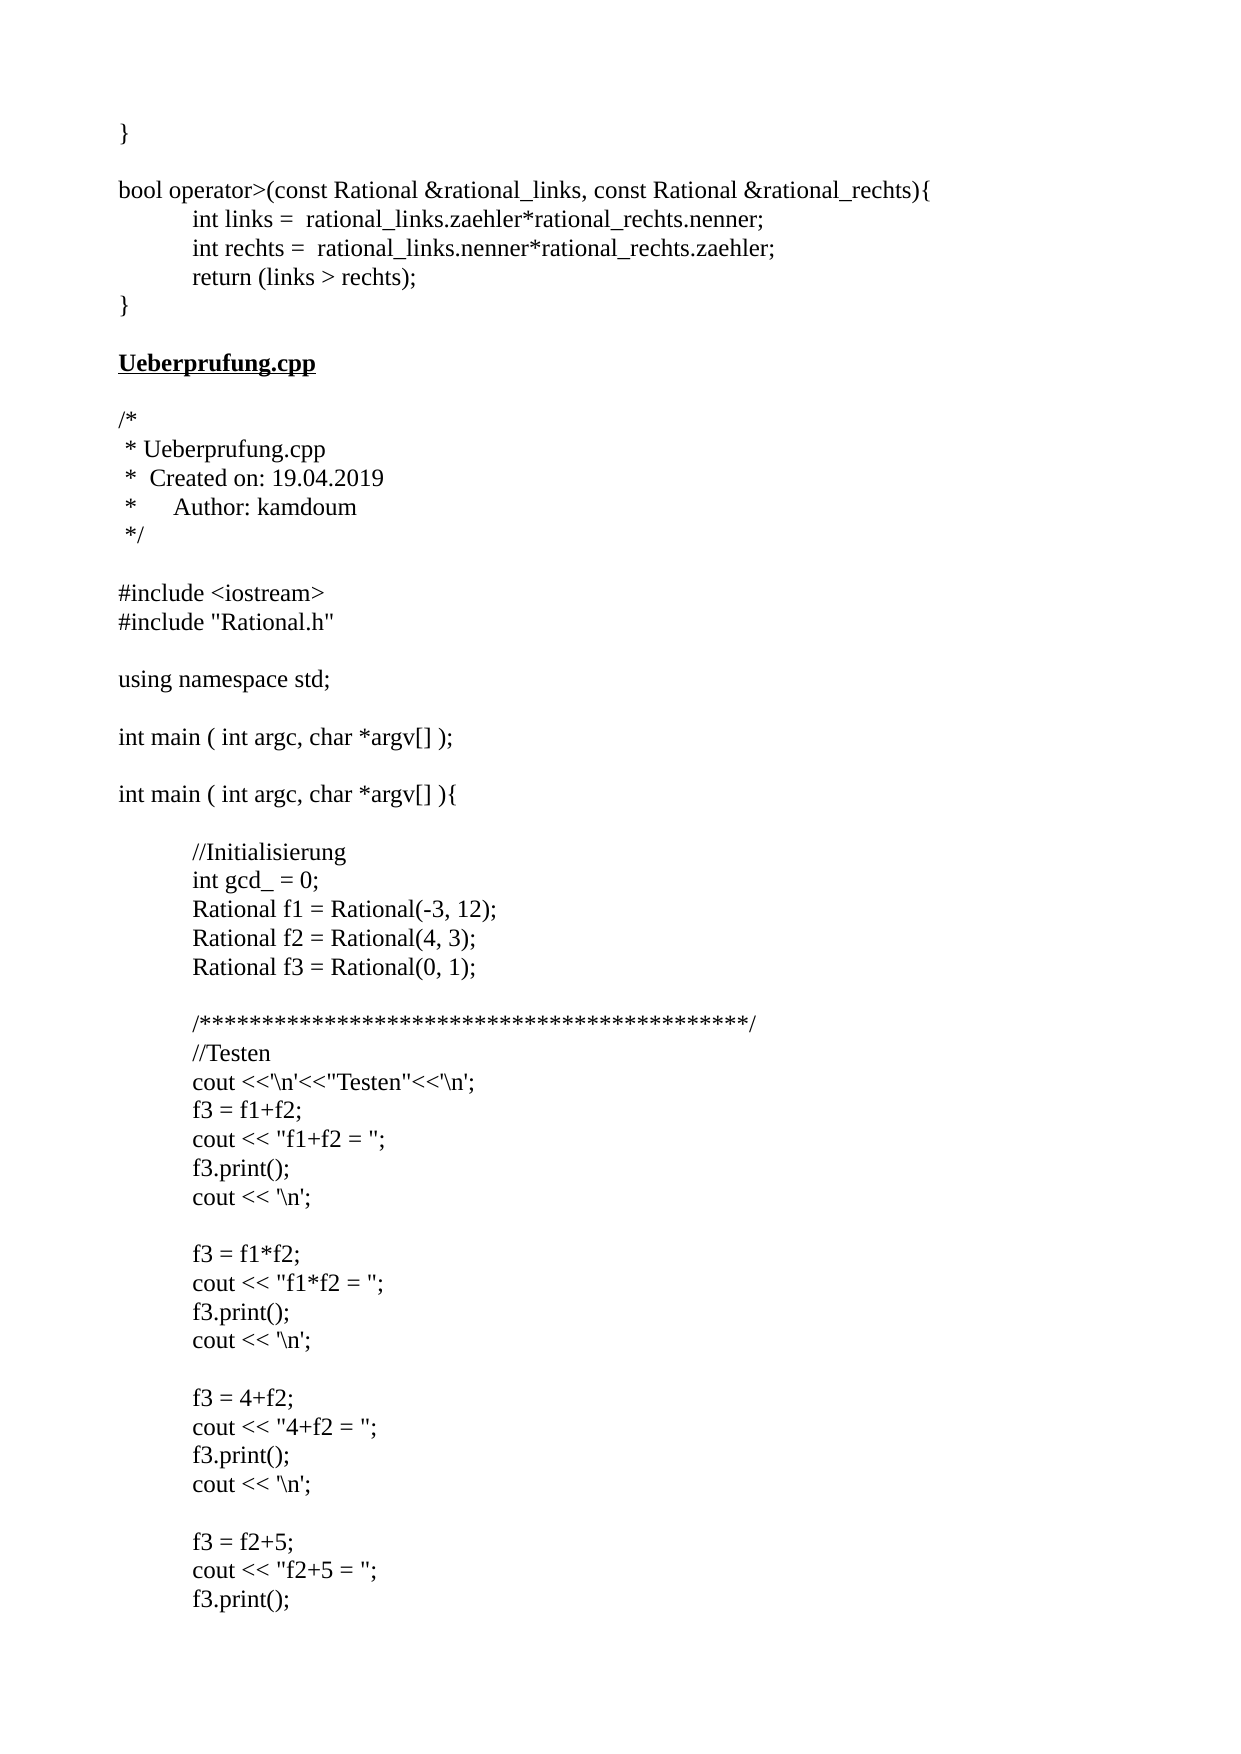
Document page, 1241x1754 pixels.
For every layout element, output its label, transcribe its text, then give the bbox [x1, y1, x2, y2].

text f3.print(); [118, 1584, 1122, 1613]
text * Ueberprufung.cpp [118, 434, 1122, 463]
text /********************************************/ [118, 1009, 1122, 1038]
text #include "Rational.h" [118, 607, 1122, 636]
text #include <iostream> [118, 578, 1122, 607]
text f3 = f1*f2; [118, 1239, 1122, 1268]
text f3.print(); [118, 1153, 1122, 1182]
text cout << "f2+5 = "; [118, 1556, 1122, 1584]
text cout << "f1*f2 = "; [118, 1268, 1122, 1297]
text * Author: kamdoum [118, 492, 1122, 521]
text using namespace std; [118, 664, 1122, 693]
text cout << "4+f2 = "; [118, 1412, 1122, 1441]
text cout << '\n'; [118, 1326, 1122, 1354]
text cout <<'\n'<<"Testen"<<'\n'; [118, 1067, 1122, 1096]
text } [118, 118, 1122, 147]
text cout << '\n'; [118, 1182, 1122, 1211]
text */ [118, 521, 1122, 549]
text //Initialisierung [118, 837, 1122, 866]
text f3.print(); [118, 1441, 1122, 1469]
text int main ( int argc, char *argv[] ); [118, 722, 1122, 751]
text /* [118, 406, 1122, 434]
text int main ( int argc, char *argv[] ){ [118, 779, 1122, 808]
text f3 = 4+f2; [118, 1383, 1122, 1412]
text cout << '\n'; [118, 1469, 1122, 1498]
text } [118, 291, 1122, 319]
text cout << "f1+f2 = "; [118, 1124, 1122, 1153]
text int links = rational_links.zaehler*rational_rechts.nenner; [118, 204, 1122, 233]
text Rational f1 = Rational(-3, 12); [118, 894, 1122, 923]
text bool operator>(const Rational &rational_links, const Rational &rational_rechts){ [118, 176, 1122, 204]
text Rational f3 = Rational(0, 1); [118, 952, 1122, 981]
text f3 = f1+f2; [118, 1096, 1122, 1124]
text //Testen [118, 1038, 1122, 1067]
text f3 = f2+5; [118, 1527, 1122, 1556]
text * Created on: 19.04.2019 [118, 463, 1122, 492]
text return (links > rechts); [118, 262, 1122, 291]
text int rechts = rational_links.nenner*rational_rechts.zaehler; [118, 233, 1122, 262]
text Rational f2 = Rational(4, 3); [118, 923, 1122, 952]
text f3.print(); [118, 1297, 1122, 1326]
text Ueberprufung.cpp [118, 348, 1122, 377]
text int gcd_ = 0; [118, 866, 1122, 894]
